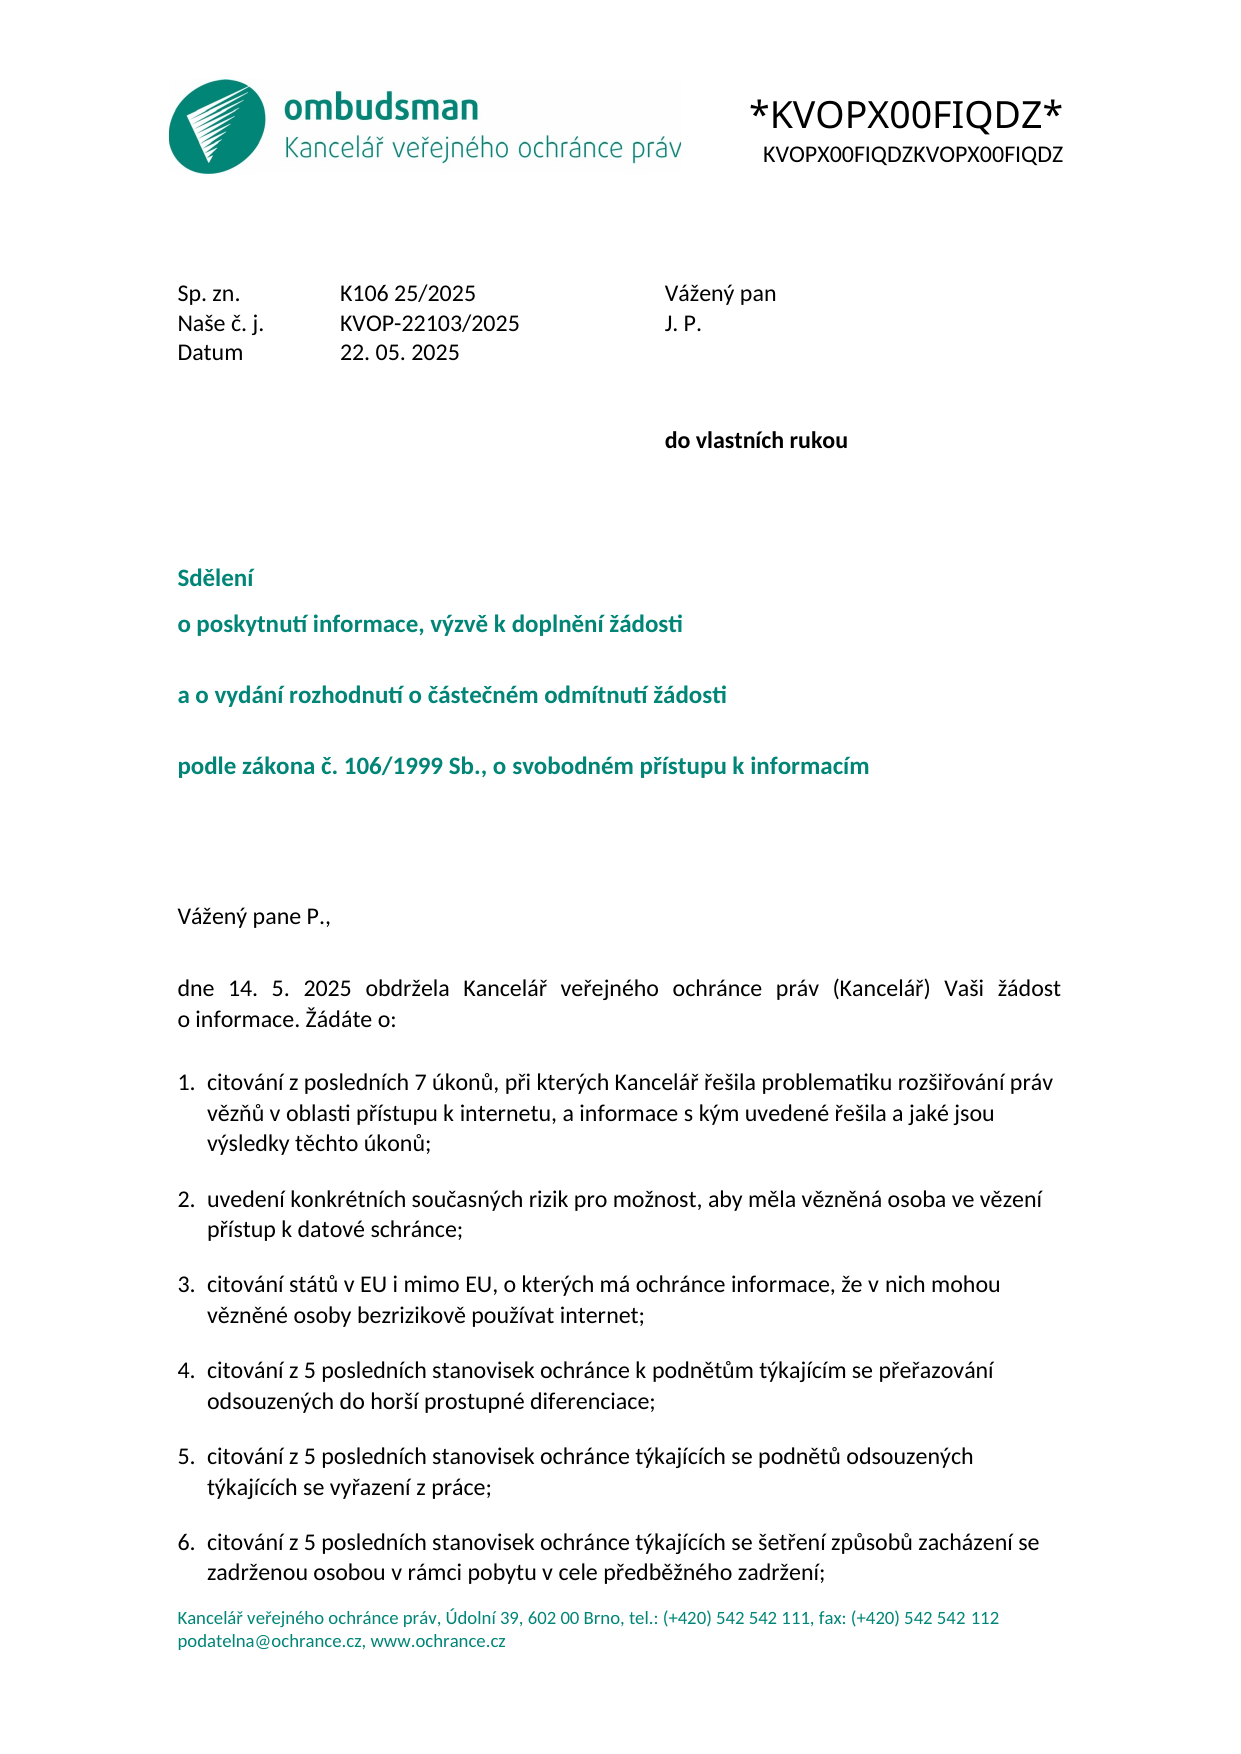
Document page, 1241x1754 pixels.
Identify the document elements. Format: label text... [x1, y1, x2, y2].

text dne 14. 5. 2025 obdržela Kancelář veřejného ochránce práv (Kancelář) Vaši žádost o informace. Žádáte o: [177, 973, 1063, 1033]
subtitle o poskytnutí informace, výzvě k doplnění žádosti [177, 608, 1063, 639]
table_header Sp. zn. Naše č. j. Datum [177, 220, 340, 513]
list citování států v EU i mimo EU, o kterých má ochránce informace, že v nich mohou vězněné osoby bezrizikově používat internet; [177, 1269, 1063, 1329]
list citování z 5 posledních stanovisek ochránce k podnětům týkajícím se přeřazování odsouzených do horší prostupné diferenciace; [177, 1355, 1063, 1415]
subtitle a o vydání rozhodnutí o částečném odmítnutí žádosti [177, 679, 1063, 709]
subtitle Sdělení [177, 563, 1063, 593]
list citování z posledních 7 úkonů, při kterých Kancelář řešila problematiku rozšiřování práv vězňů v oblasti přístupu k internetu, a informace s kým uvedené řešila a jaké jsou výsledky těchto úkonů; [177, 1067, 1063, 1158]
table_header Vážený pan J. P. do vlastních rukou [665, 220, 1085, 513]
list citování z 5 posledních stanovisek ochránce týkajících se šetření způsobů zacházení se zadrženou osobou v rámci pobytu v cele předběžného zadržení; [177, 1527, 1063, 1587]
text Vážený pane P., [177, 901, 1063, 931]
list uvedení konkrétních současných rizik pro možnost, aby měla vězněná osoba ve vězení přístup k datové schránce; [177, 1184, 1063, 1243]
list citování z 5 posledních stanovisek ochránce týkajících se podnětů odsouzených týkajících se vyřazení z práce; [177, 1441, 1063, 1501]
table_header K106 25/2025 KVOP-22103/2025 22. 05. 2025 [340, 220, 664, 513]
subtitle podle zákona č. 106/1999 Sb., o svobodném přístupu k informacím [177, 750, 1063, 780]
